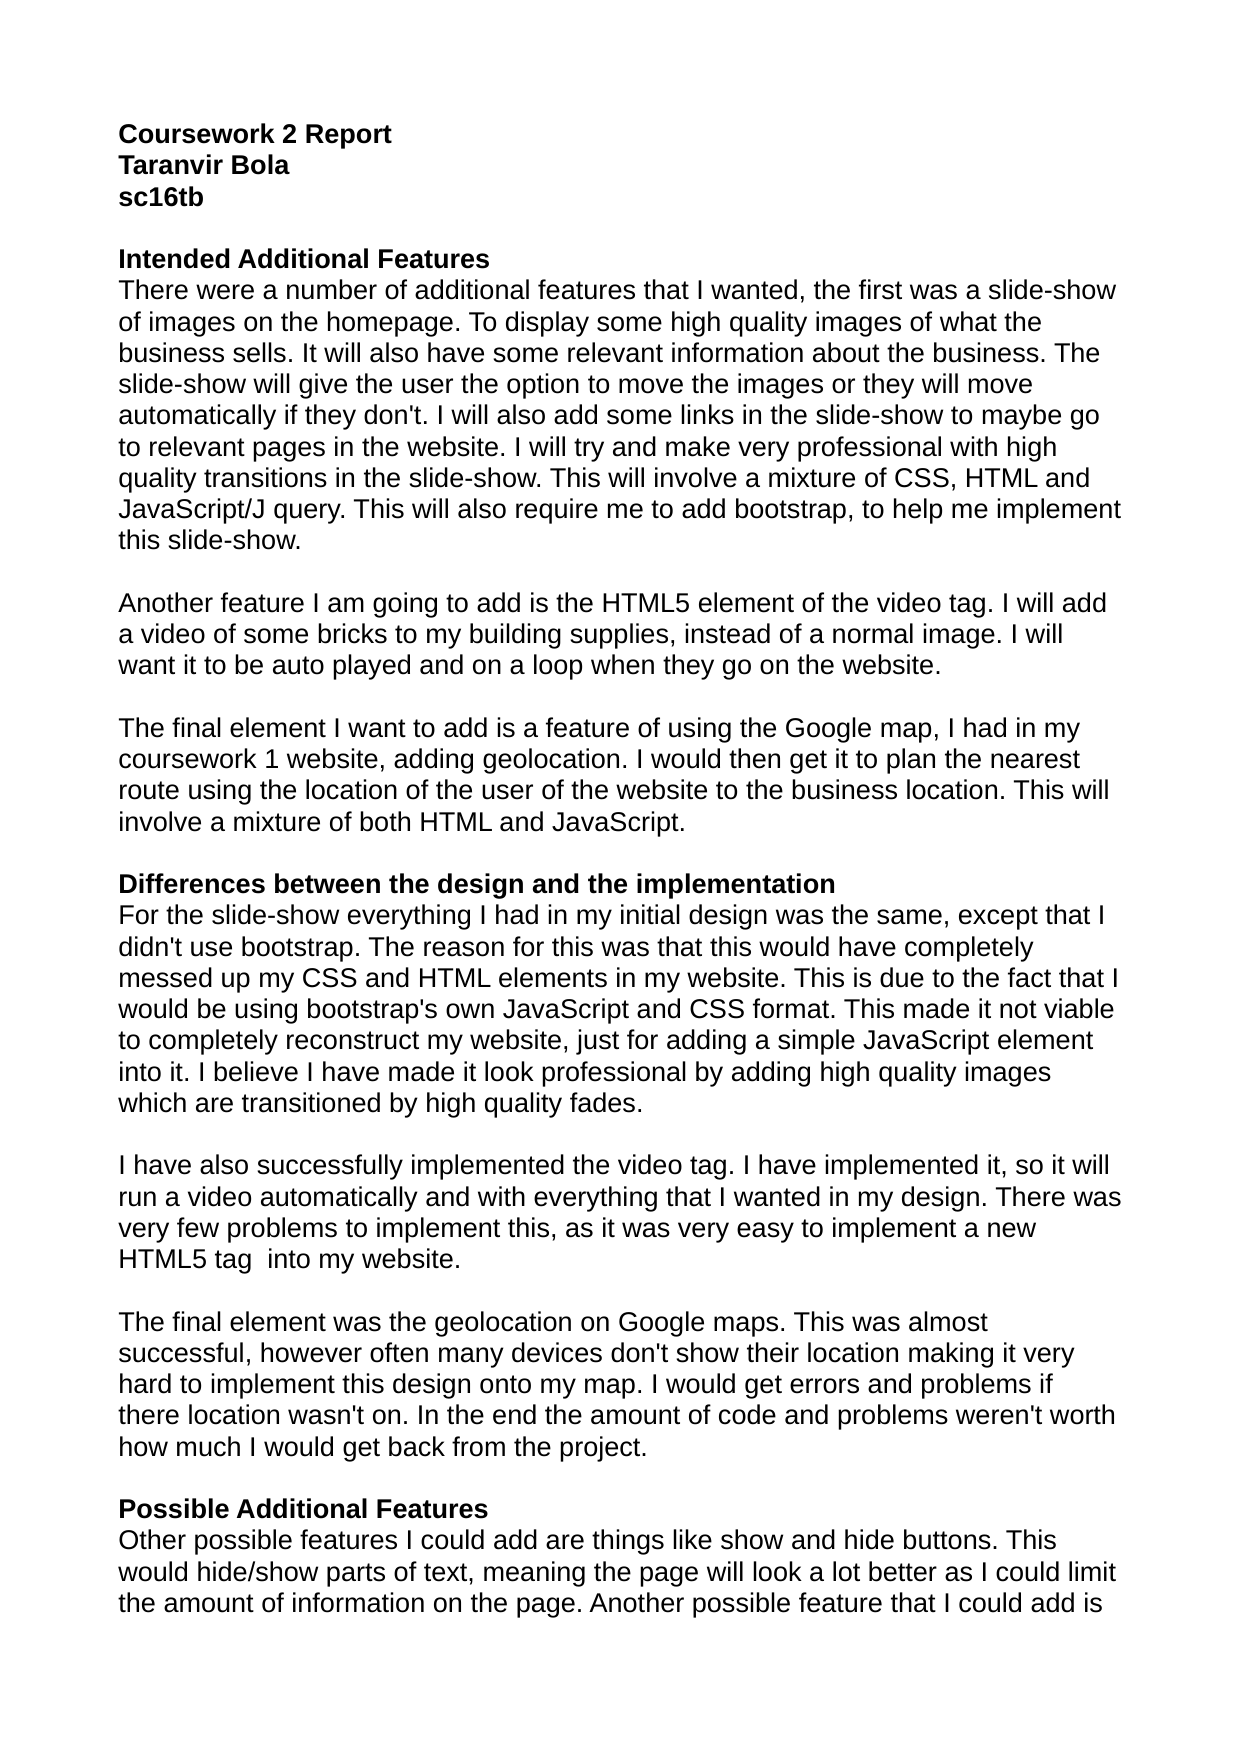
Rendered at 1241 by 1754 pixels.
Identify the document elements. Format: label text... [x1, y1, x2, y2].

text Taranvir Bola [118, 149, 1122, 181]
text Differences between the design and the implementation [118, 868, 1122, 899]
text Possible Additional Features [118, 1493, 1122, 1524]
text Intended Additional Features [118, 243, 1122, 274]
text I have also successfully implemented the video tag. I have implemented it, so it will run a video automatically and with everything that I wanted in my design. There was very few problems to implement this, as it was very easy to implement a new HTML5 tag into my website. [118, 1149, 1122, 1274]
text The final element was the geolocation on Google maps. This was almost successful, however often many devices don't show their location making it very hard to implement this design onto my map. I would get errors and problems if there location wasn't on. In the end the amount of code and problems weren't worth how much I would get back from the project. [118, 1306, 1122, 1462]
text There were a number of additional features that I wanted, the first was a slide-show of images on the homepage. To display some high quality images of what the business sells. It will also have some relevant information about the business. The slide-show will give the user the option to move the images or they will move automatically if they don't. I will also add some links in the slide-show to maybe go to relevant pages in the website. I will try and make very professional with high quality transitions in the slide-show. This will involve a mixture of CSS, HTML and JavaScript/J query. This will also require me to add bootstrap, to help me implement this slide-show. [118, 274, 1122, 556]
text Another feature I am going to add is the HTML5 element of the video tag. I will add a video of some bricks to my building supplies, instead of a normal image. I will want it to be auto played and on a loop when they go on the website. [118, 587, 1122, 681]
text The final element I want to add is a feature of using the Google map, I had in my coursework 1 website, adding geolocation. I would then get it to plan the nearest route using the location of the user of the website to the business location. This will involve a mixture of both HTML and JavaScript. [118, 712, 1122, 837]
text Coursework 2 Report [118, 118, 1122, 149]
text For the slide-show everything I had in my initial design was the same, except that I didn't use bootstrap. The reason for this was that this would have completely messed up my CSS and HTML elements in my website. This is due to the fact that I would be using bootstrap's own JavaScript and CSS format. This made it not viable to completely reconstruct my website, just for adding a simple JavaScript element into it. I believe I have made it look professional by adding high quality images which are transitioned by high quality fades. [118, 899, 1122, 1118]
text Other possible features I could add are things like show and hide buttons. This would hide/show parts of text, meaning the page will look a lot better as I could limit the amount of information on the page. Another possible feature that I could add is [118, 1524, 1122, 1618]
text sc16tb [118, 181, 1122, 212]
